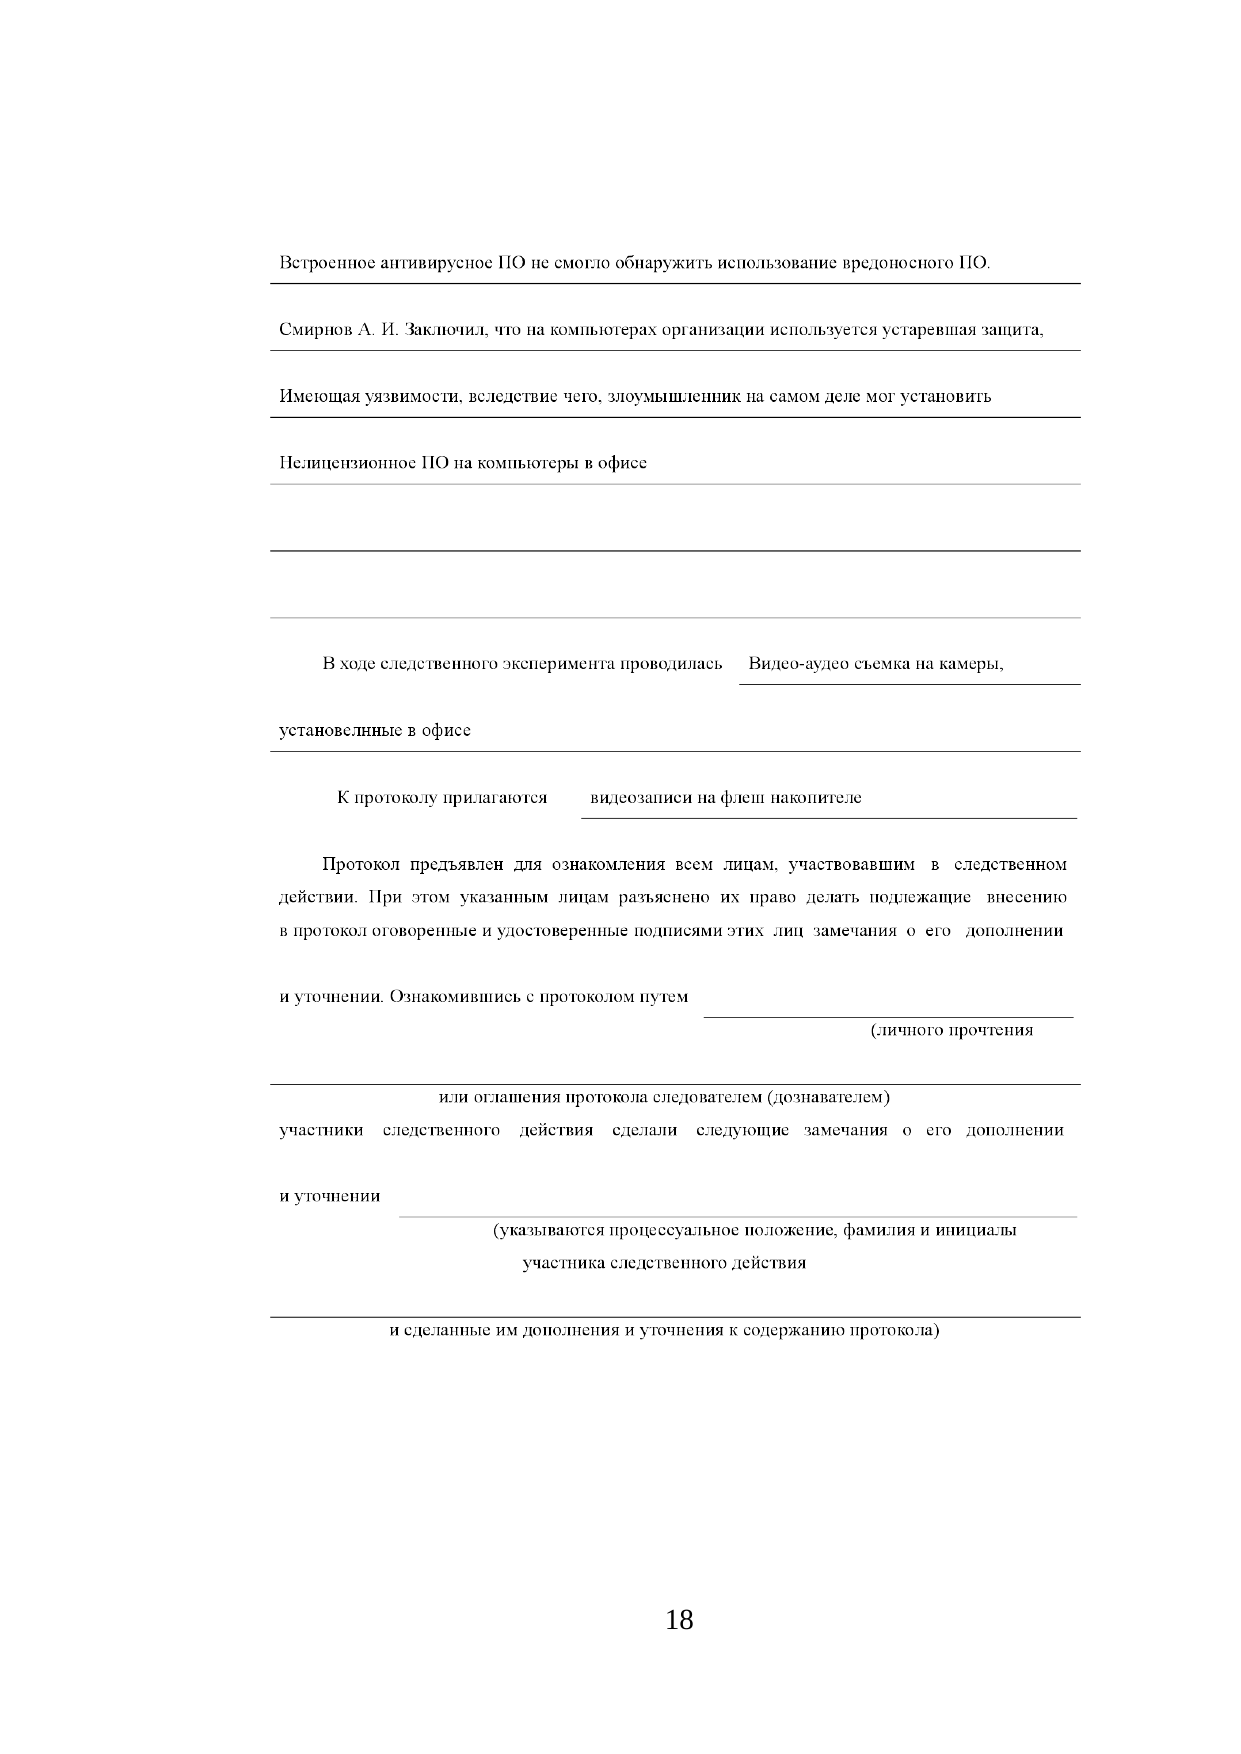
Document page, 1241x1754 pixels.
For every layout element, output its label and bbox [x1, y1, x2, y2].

picture [188, 126, 1140, 1471]
